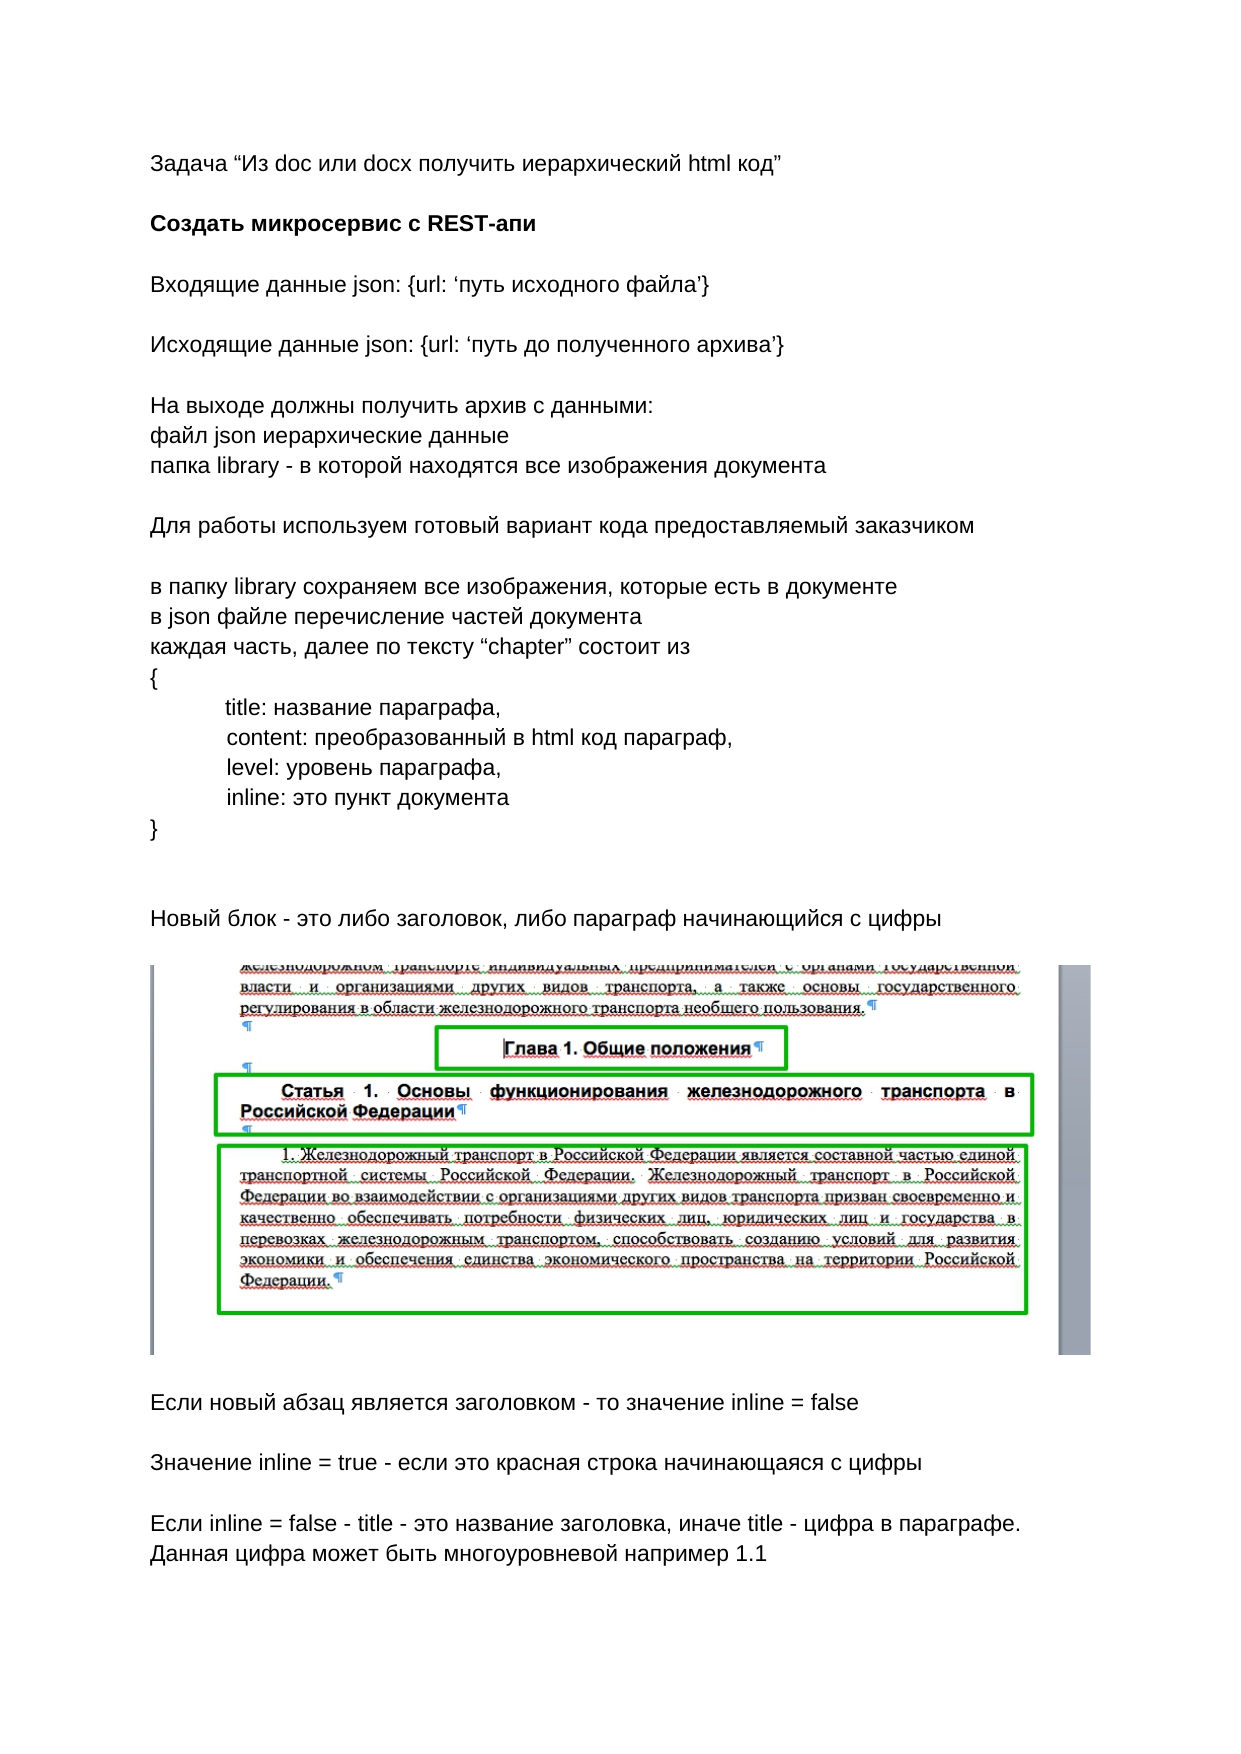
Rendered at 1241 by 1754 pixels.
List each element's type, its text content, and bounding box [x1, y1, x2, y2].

text в json файле перечисление частей документа [150, 603, 1090, 629]
text Задача “Из doc или docx получить иерархический html код” [150, 150, 1090, 176]
text папка library - в которой находятся все изображения документа [150, 452, 1090, 478]
text в папку library сохраняем все изображения, которые есть в документе [150, 573, 1090, 599]
text title: название параграфа, [150, 694, 1090, 720]
text Создать микросервис с REST-апи [150, 210, 1090, 237]
text inline: это пункт документа [150, 784, 1090, 811]
text Исходящие данные json: {url: ‘путь до полученного архива’} [150, 331, 1090, 358]
text Если новый абзац является заголовком - то значение inline = false [150, 1389, 1090, 1415]
text content: преобразованный в html код параграф, [150, 724, 1090, 750]
text level: уровень параграфа, [150, 754, 1090, 781]
text Новый блок - это либо заголовок, либо параграф начинающийся с цифры [150, 905, 1090, 932]
text { [150, 663, 1090, 690]
text Значение inline = true - если это красная строка начинающаяся с цифры [150, 1449, 1090, 1476]
text На выходе должны получить архив с данными: файл json иерархические данные [150, 392, 1090, 448]
text } [150, 814, 1090, 841]
text Входящие данные json: {url: ‘путь исходного файла’} [150, 271, 1090, 297]
picture [150, 965, 1091, 1355]
text Eсли inline = false - title - это название заголовка, иначе title - цифра в параграфе. Данная цифра может быть многоуровневой например 1.1 [150, 1509, 1090, 1566]
text каждая часть, далее по тексту “chapter” состоит из [150, 633, 1090, 660]
text Для работы используем готовый вариант кода предоставляемый заказчиком [150, 512, 1090, 539]
